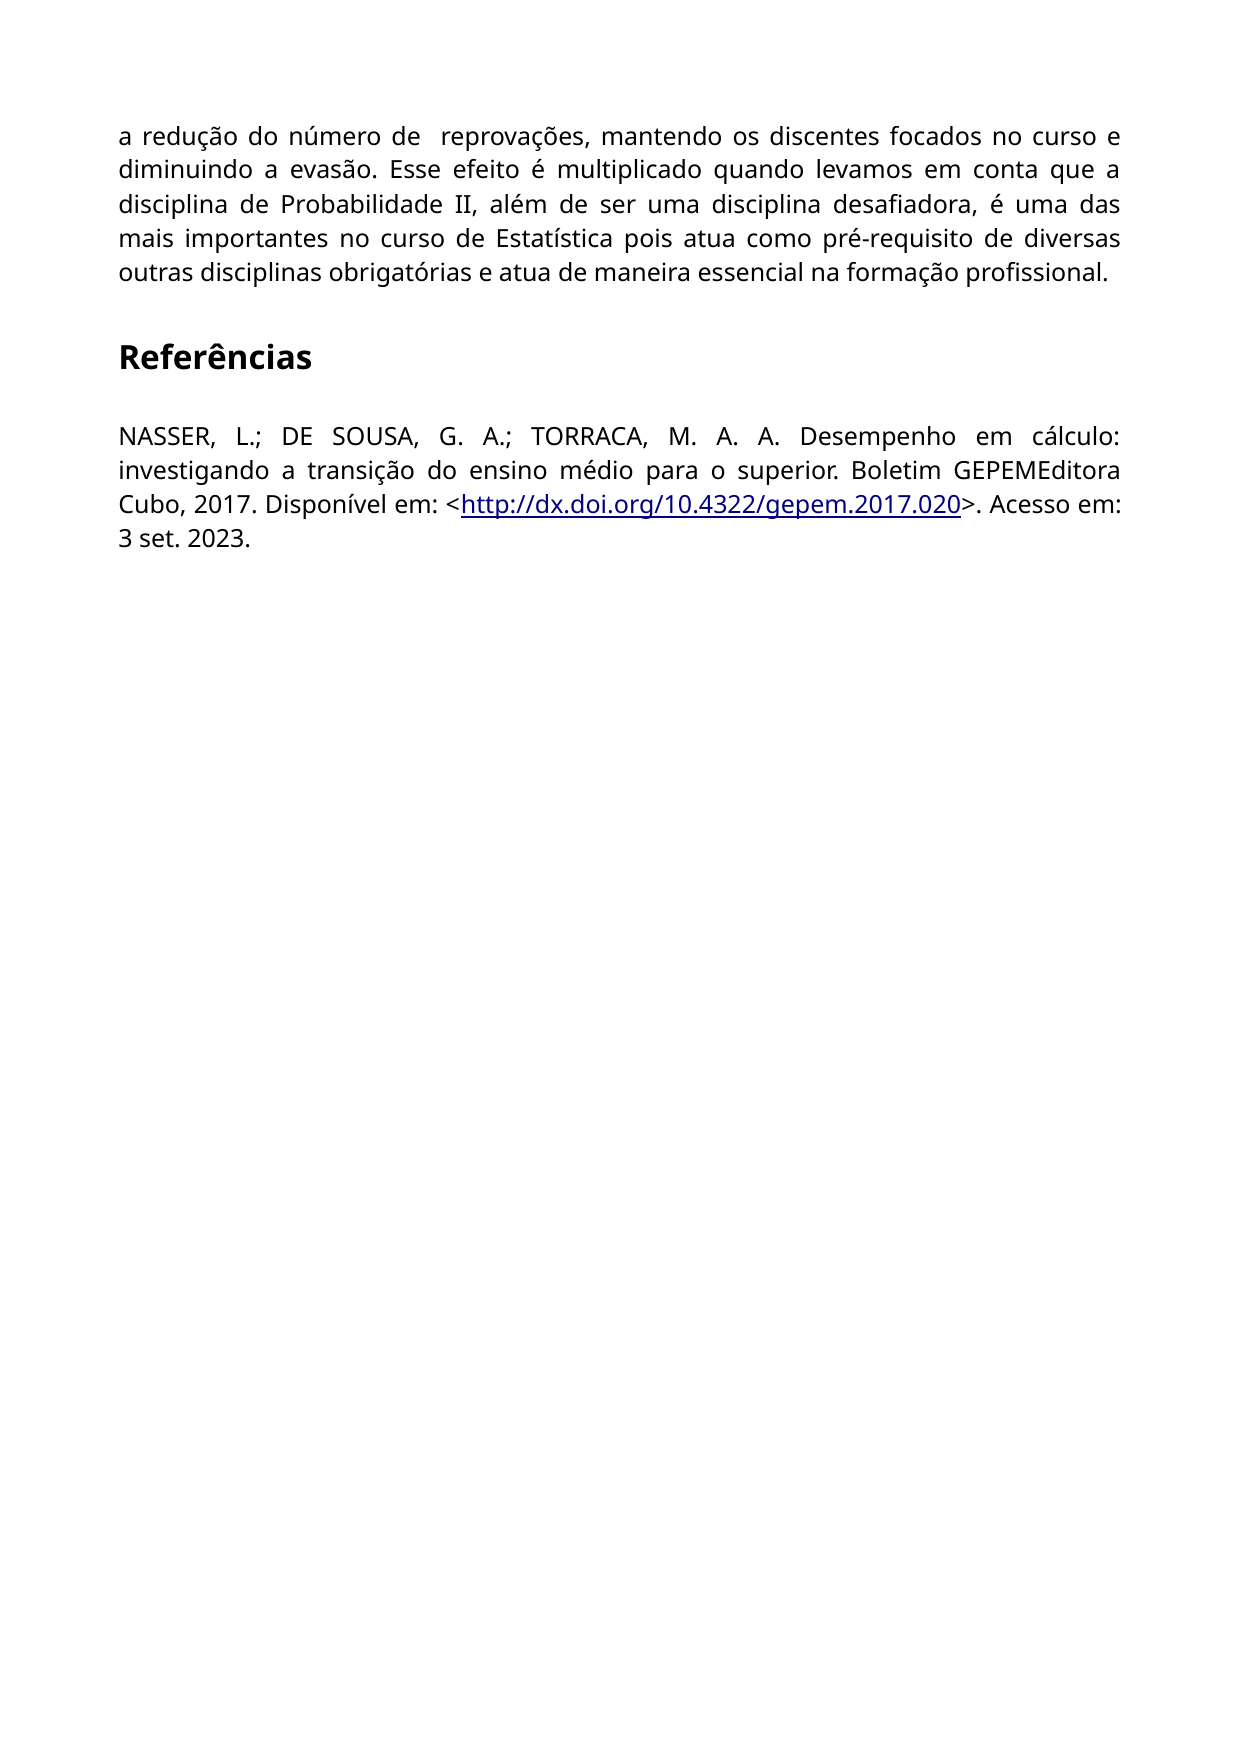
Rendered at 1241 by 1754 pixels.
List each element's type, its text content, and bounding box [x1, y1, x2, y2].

text NASSER, L.; DE SOUSA, G. A.; TORRACA, M. A. A. Desempenho em cálculo: investigando a transição do ensino médio para o superior. Boletim GEPEMEditora Cubo, 2017. Disponível em: <http://dx.doi.org/10.4322/gepem.2017.020>. Acesso em: 3 set. 2023. [118, 419, 1122, 555]
text Referências [118, 334, 1122, 379]
text a redução do número de reprovações, mantendo os discentes focados no curso e diminuindo a evasão. Esse efeito é multiplicado quando levamos em conta que a disciplina de Probabilidade II, além de ser uma disciplina desafiadora, é uma das mais importantes no curso de Estatística pois atua como pré-requisito de diversas outras disciplinas obrigatórias e atua de maneira essencial na formação profissional. [118, 118, 1122, 288]
